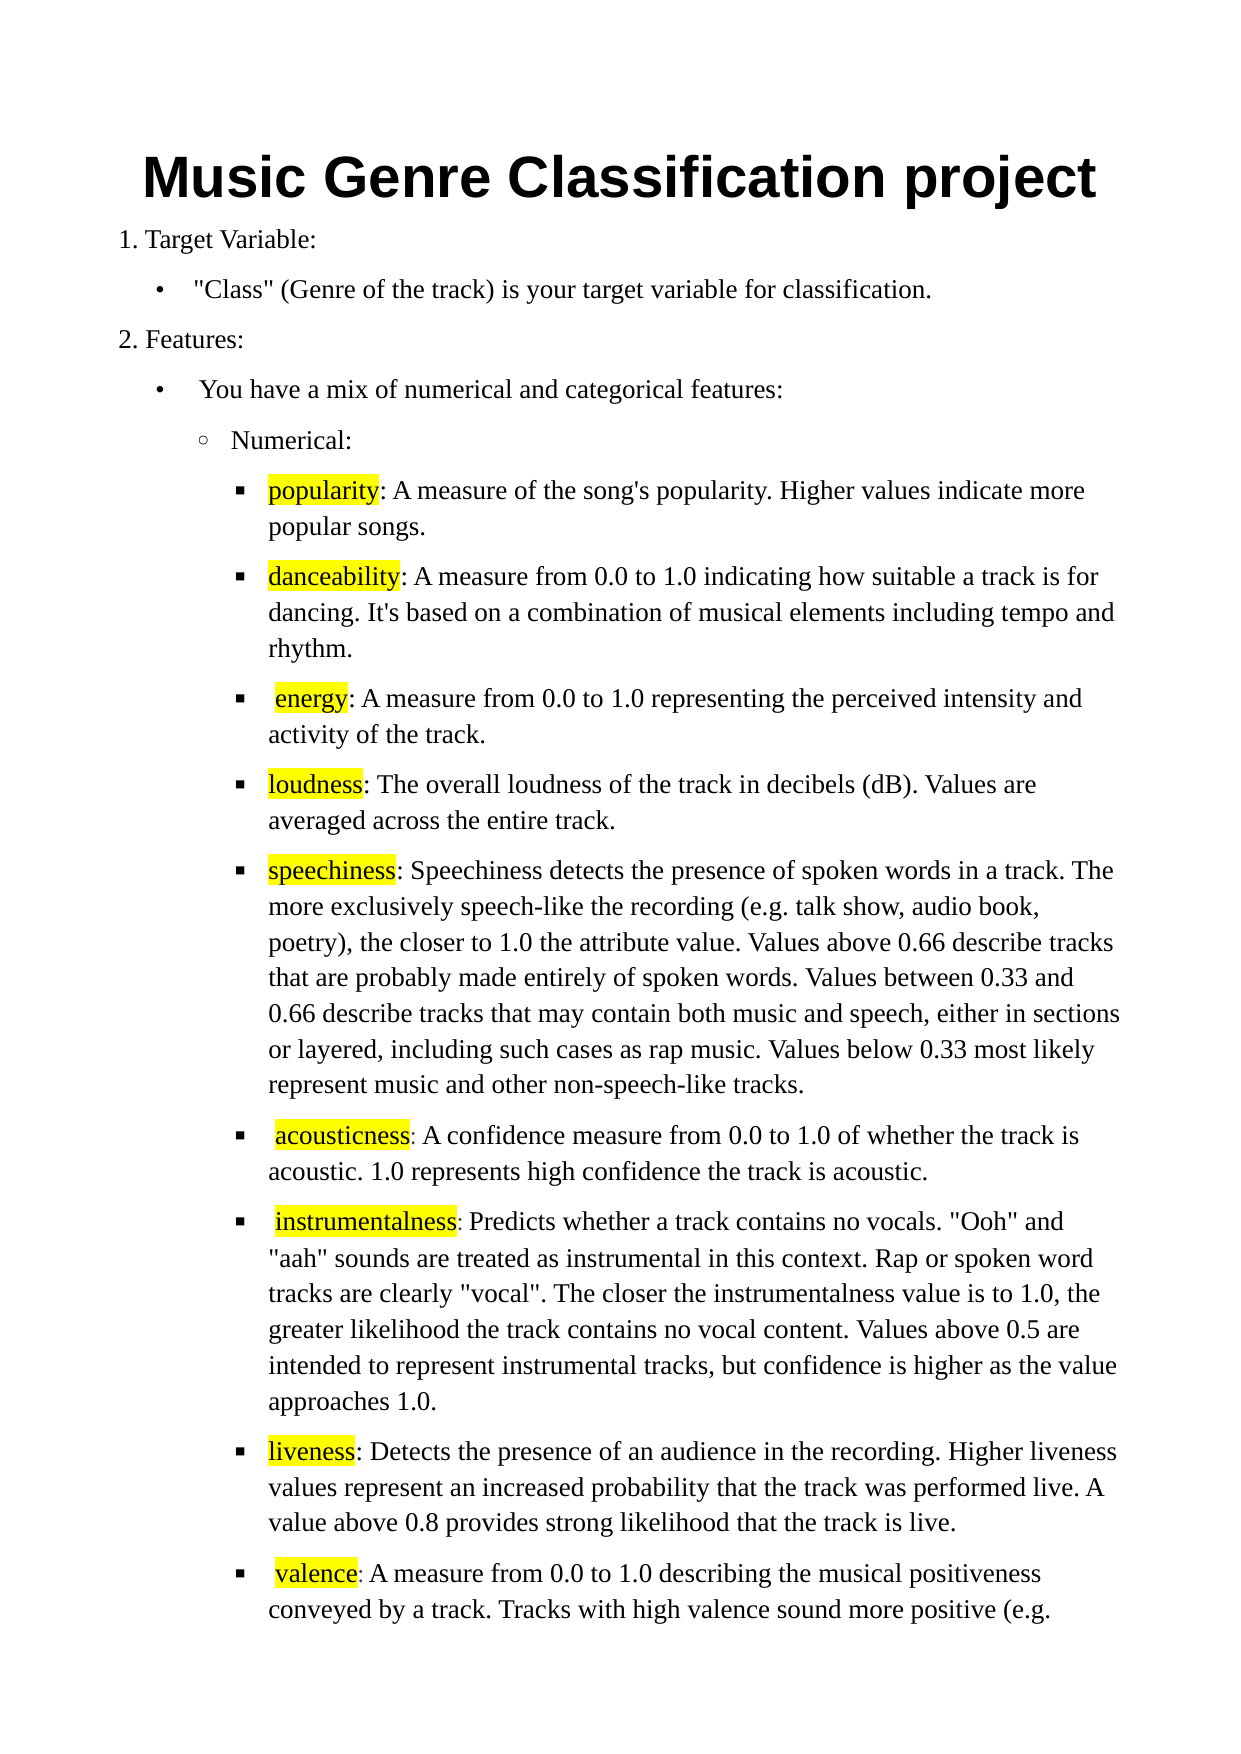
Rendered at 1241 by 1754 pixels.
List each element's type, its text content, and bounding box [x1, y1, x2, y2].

list Numerical: [193, 424, 1122, 455]
list instrumentalness: Predicts whether a track contains no vocals. "Ooh" and "aah" sounds are treated as instrumental in this context. Rap or spoken word tracks are clearly "vocal". The closer the instrumentalness value is to 1.0, the greater likelihood the track contains no vocal content. Values above 0.5 are intended to represent instrumental tracks, but confidence is higher as the value approaches 1.0. [231, 1205, 1122, 1416]
list energy: A measure from 0.0 to 1.0 representing the perceived intensity and activity of the track. [231, 682, 1122, 749]
text 2. Features: [118, 323, 1122, 354]
list liveness: Detects the presence of an audience in the recording. Higher liveness values represent an increased probability that the track was performed live. A value above 0.8 provides strong likelihood that the track is live. [231, 1435, 1122, 1537]
list speechiness: Speechiness detects the presence of spoken words in a track. The more exclusively speech-like the recording (e.g. talk show, audio book, poetry), the closer to 1.0 the attribute value. Values above 0.66 describe tracks that are probably made entirely of spoken words. Values between 0.33 and 0.66 describe tracks that may contain both music and speech, either in sections or layered, including such cases as rap music. Values below 0.33 most likely represent music and other non-speech-like tracks. [231, 854, 1122, 1100]
list You have a mix of numerical and categorical features: [156, 374, 1122, 405]
list "Class" (Genre of the track) is your target variable for classification. [156, 273, 1122, 304]
list valence: A measure from 0.0 to 1.0 describing the musical positiveness conveyed by a track. Tracks with high valence sound more positive (e.g. [231, 1557, 1122, 1624]
text 1. Target Variable: [118, 223, 1122, 254]
list danceability: A measure from 0.0 to 1.0 indicating how suitable a track is for dancing. It's based on a combination of musical elements including tempo and rhythm. [231, 560, 1122, 663]
title Music Genre Classification project [118, 143, 1122, 210]
list popularity: A measure of the song's popularity. Higher values indicate more popular songs. [231, 474, 1122, 541]
list acousticness: A confidence measure from 0.0 to 1.0 of whether the track is acoustic. 1.0 represents high confidence the track is acoustic. [231, 1119, 1122, 1186]
list loudness: The overall loudness of the track in decibels (dB). Values are averaged across the entire track. [231, 768, 1122, 835]
